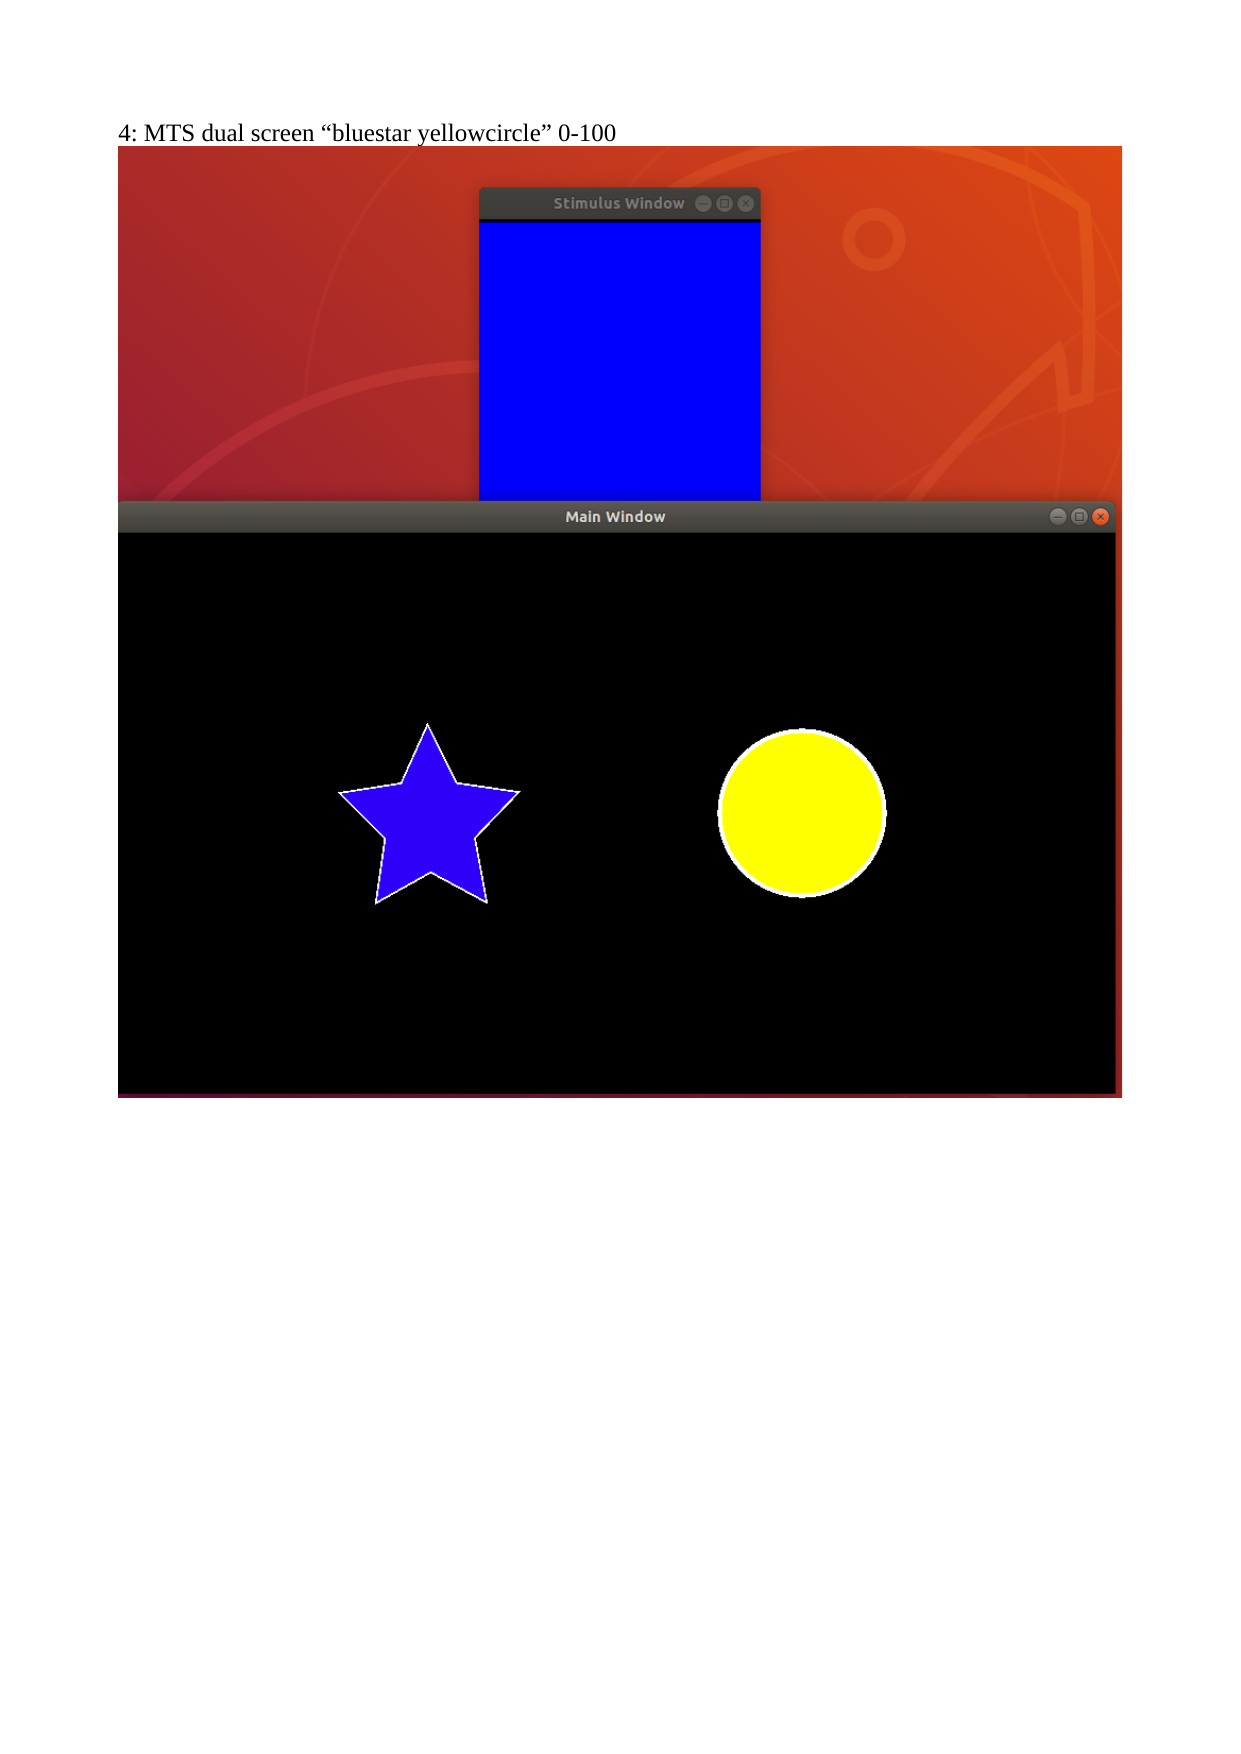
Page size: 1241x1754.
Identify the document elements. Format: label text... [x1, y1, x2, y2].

picture [118, 146, 1123, 1098]
text 4: MTS dual screen “bluestar yellowcircle” 0-100 [118, 118, 1122, 146]
